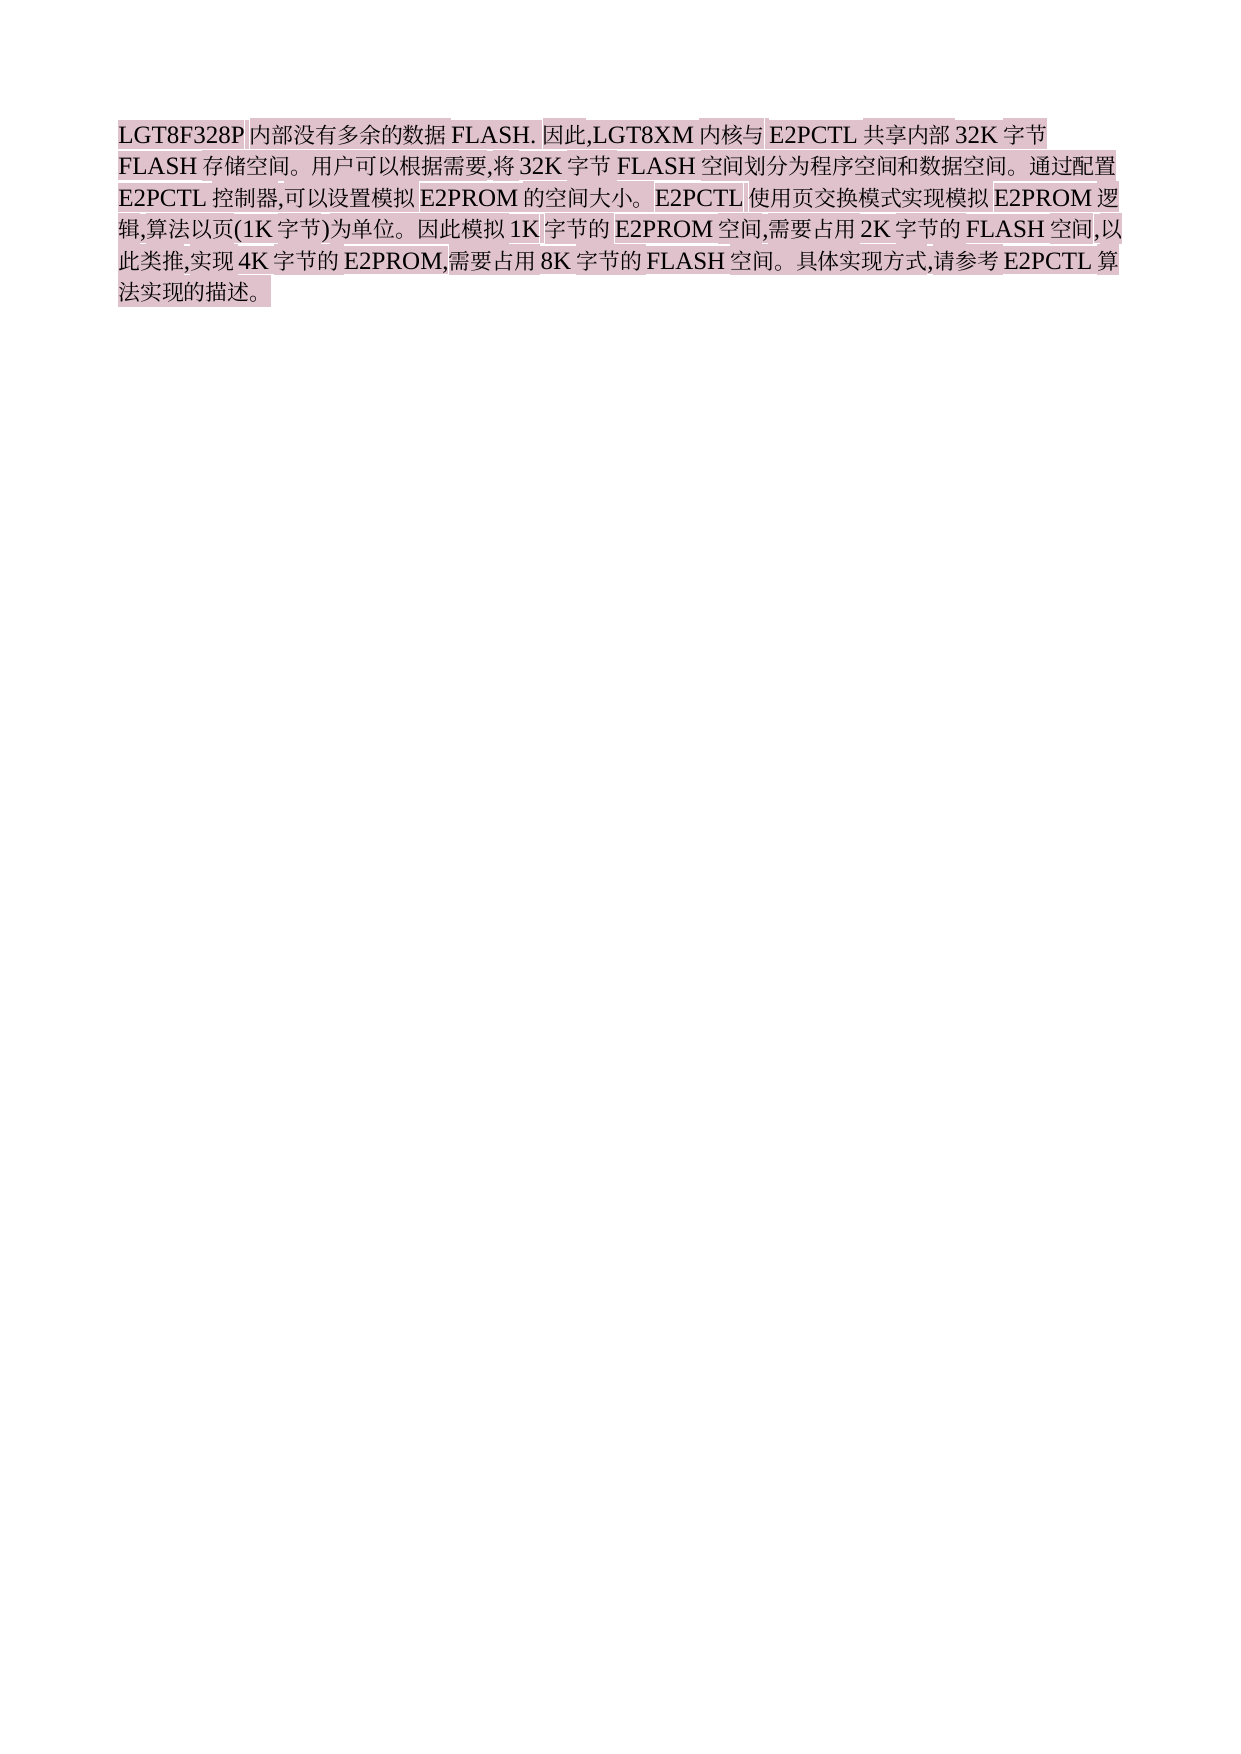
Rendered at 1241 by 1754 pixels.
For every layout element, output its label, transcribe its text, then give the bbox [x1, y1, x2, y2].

text LGT8F328P内部没有多余的数据FLASH. 因此,LGT8XM内核与E2PCTL 共享内部32K字节FLASH存储空间。用户可以根据需要,将32K字节 FLASH空间划分为程序空间和数据空间。通过配置E2PCTL控制器,可以设置模拟E2PROM的空间大小。E2PCTL使用页交换模式实现模拟E2PROM逻辑,算法以页(1K字节)为单位。因此模拟1K字节的E2PROM空间,需要占用2K字节的FLASH空间,以此类推,实现4K字节的E2PROM,需要占用8K字节的FLASH空间。具体实现方式,请参考E2PCTL算法实现的描述。 [118, 118, 1122, 307]
